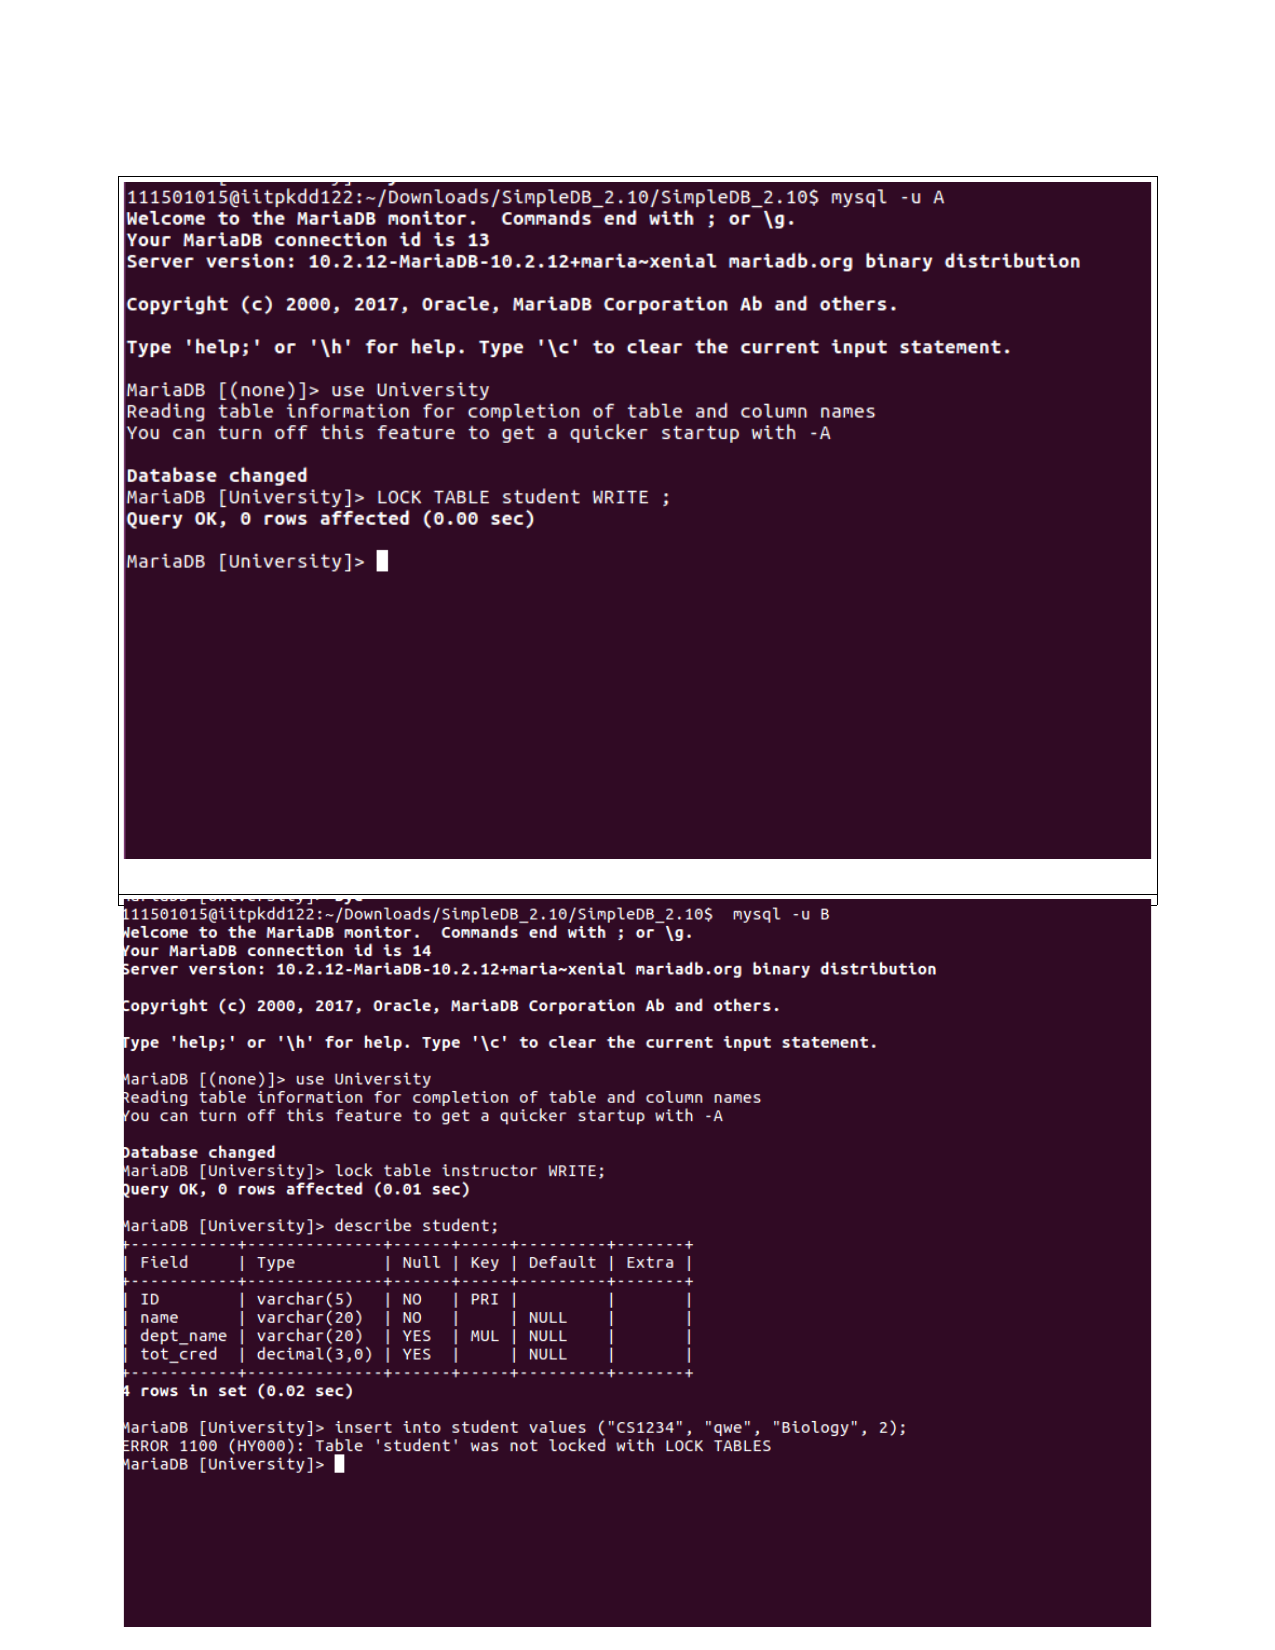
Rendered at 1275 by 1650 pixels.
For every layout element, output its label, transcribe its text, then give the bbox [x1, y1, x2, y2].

picture [123, 899, 1152, 1627]
table_cell We cannot insert data as the table is already LOCKED hence mariadb was unable to LOCK the table before insertion. Hence aborted [119, 895, 1157, 905]
picture [123, 182, 1152, 859]
table_cell [119, 177, 1157, 893]
